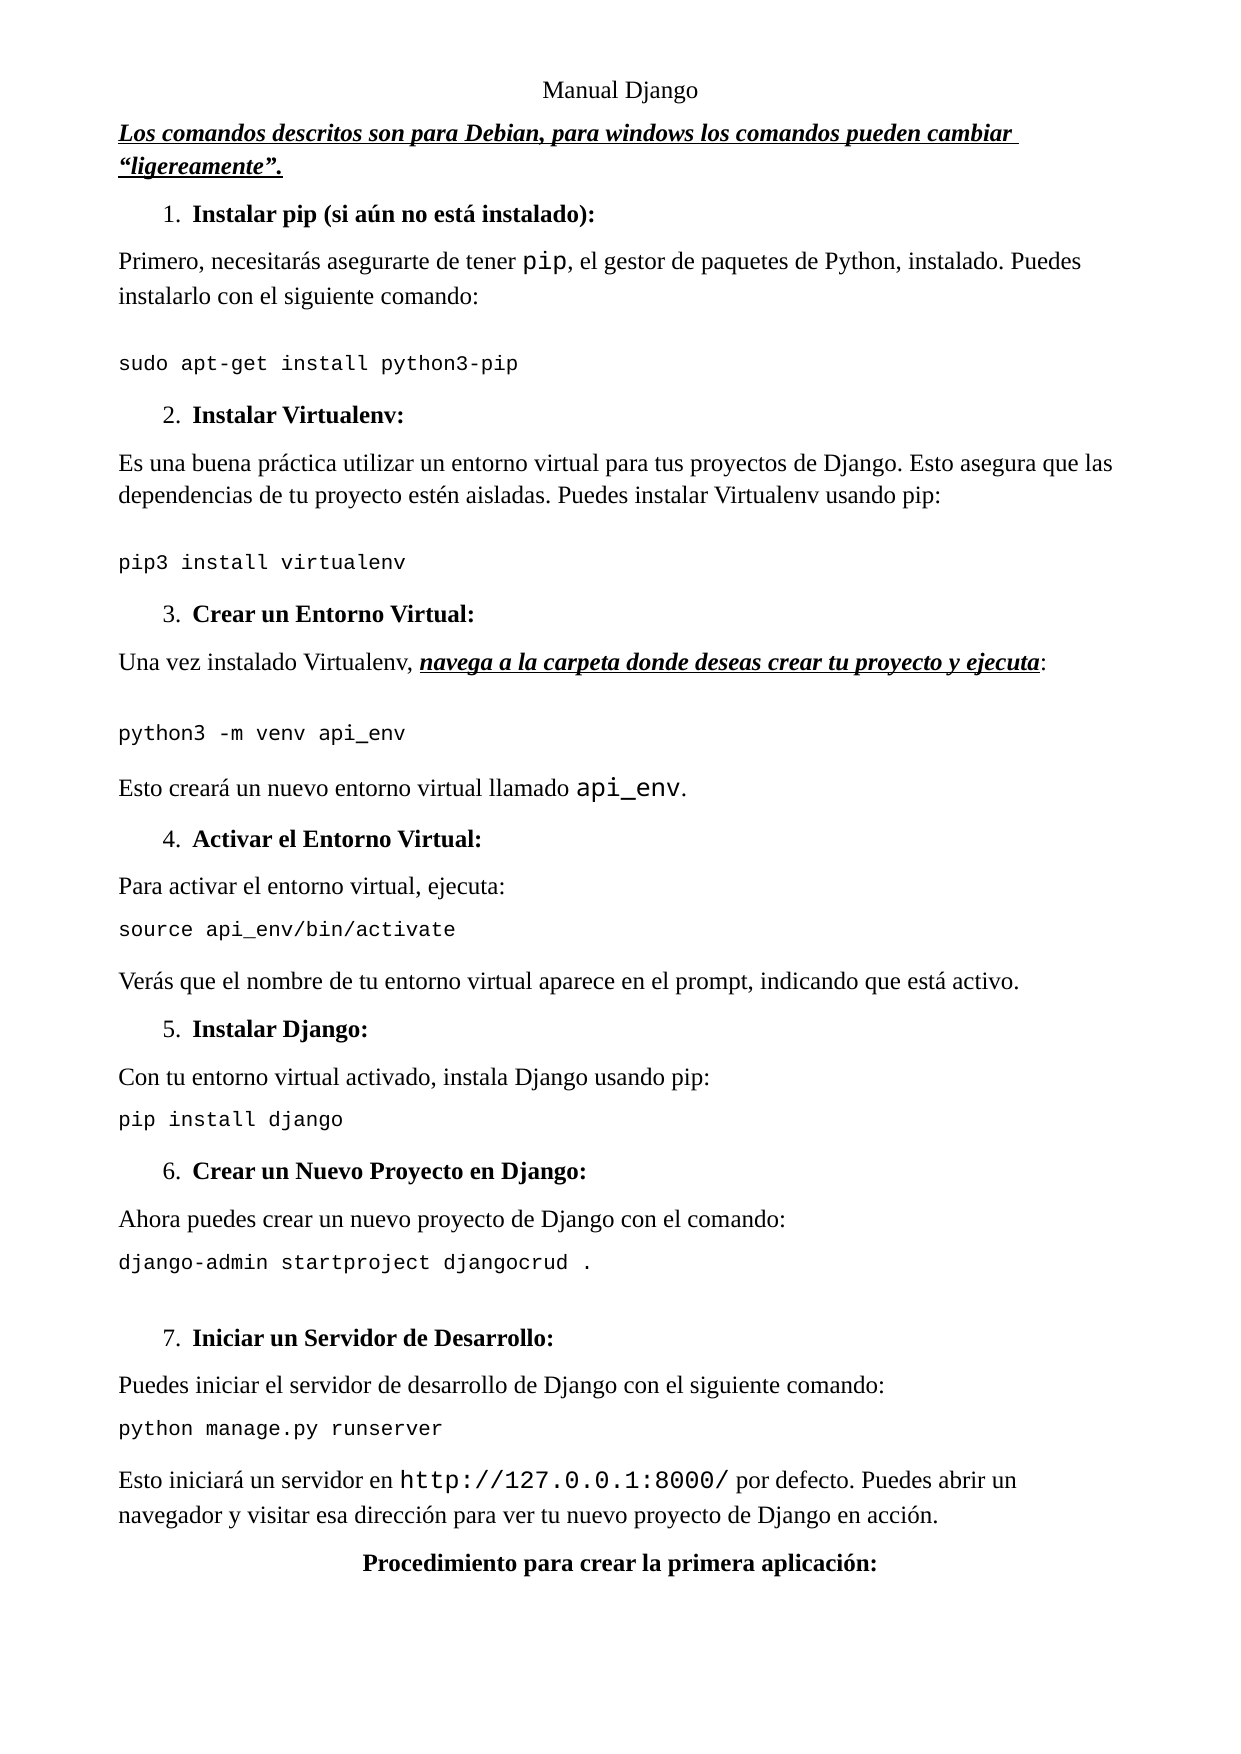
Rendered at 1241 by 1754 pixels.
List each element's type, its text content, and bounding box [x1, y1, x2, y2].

list Instalar pip (si aún no está instalado): [162, 199, 1122, 227]
text Los comandos descritos son para Debian, para windows los comandos pueden cambiar “ligereamente”. [118, 118, 1122, 180]
list Activar el Entorno Virtual: [162, 824, 1122, 853]
text pip3 install virtualenv [118, 552, 1122, 576]
text Procedimiento para crear la primera aplicación: [118, 1548, 1122, 1577]
text sudo apt-get install python3-pip [118, 353, 1122, 376]
text Primero, necesitarás asegurarte de tener pip, el gestor de paquetes de Python, instalado. Puedes instalarlo con el siguiente comando: [118, 246, 1122, 310]
list Instalar Django: [162, 1014, 1122, 1043]
text python manage.py runserver [118, 1418, 1122, 1441]
text pip install django [118, 1109, 1122, 1133]
list Instalar Virtualenv: [162, 400, 1122, 429]
text Es una buena práctica utilizar un entorno virtual para tus proyectos de Django. Esto asegura que las dependencias de tu proyecto estén aisladas. Puedes instalar Virtualenv usando pip: [118, 448, 1122, 509]
list Iniciar un Servidor de Desarrollo: [162, 1323, 1122, 1351]
text Verás que el nombre de tu entorno virtual aparece en el prompt, indicando que está activo. [118, 966, 1122, 995]
text Puedes iniciar el servidor de desarrollo de Django con el siguiente comando: [118, 1370, 1122, 1399]
text Esto iniciará un servidor en http://127.0.0.1:8000/ por defecto. Puedes abrir un navegador y visitar esa dirección para ver tu nuevo proyecto de Django en acción. [118, 1465, 1122, 1529]
text Con tu entorno virtual activado, instala Django usando pip: [118, 1062, 1122, 1090]
text Ahora puedes crear un nuevo proyecto de Django con el comando: [118, 1204, 1122, 1233]
text Una vez instalado Virtualenv, navega a la carpeta donde deseas crear tu proyecto y ejecuta: [118, 647, 1122, 676]
list Crear un Nuevo Proyecto en Django: [162, 1156, 1122, 1185]
text python3 -m venv api_env [118, 718, 1122, 746]
text source api_env/bin/activate [118, 919, 1122, 943]
text Esto creará un nuevo entorno virtual llamado api_env. [118, 770, 1122, 804]
list Crear un Entorno Virtual: [162, 599, 1122, 628]
text django-admin startproject djangocrud . [118, 1252, 1122, 1275]
text Para activar el entorno virtual, ejecuta: [118, 871, 1122, 900]
